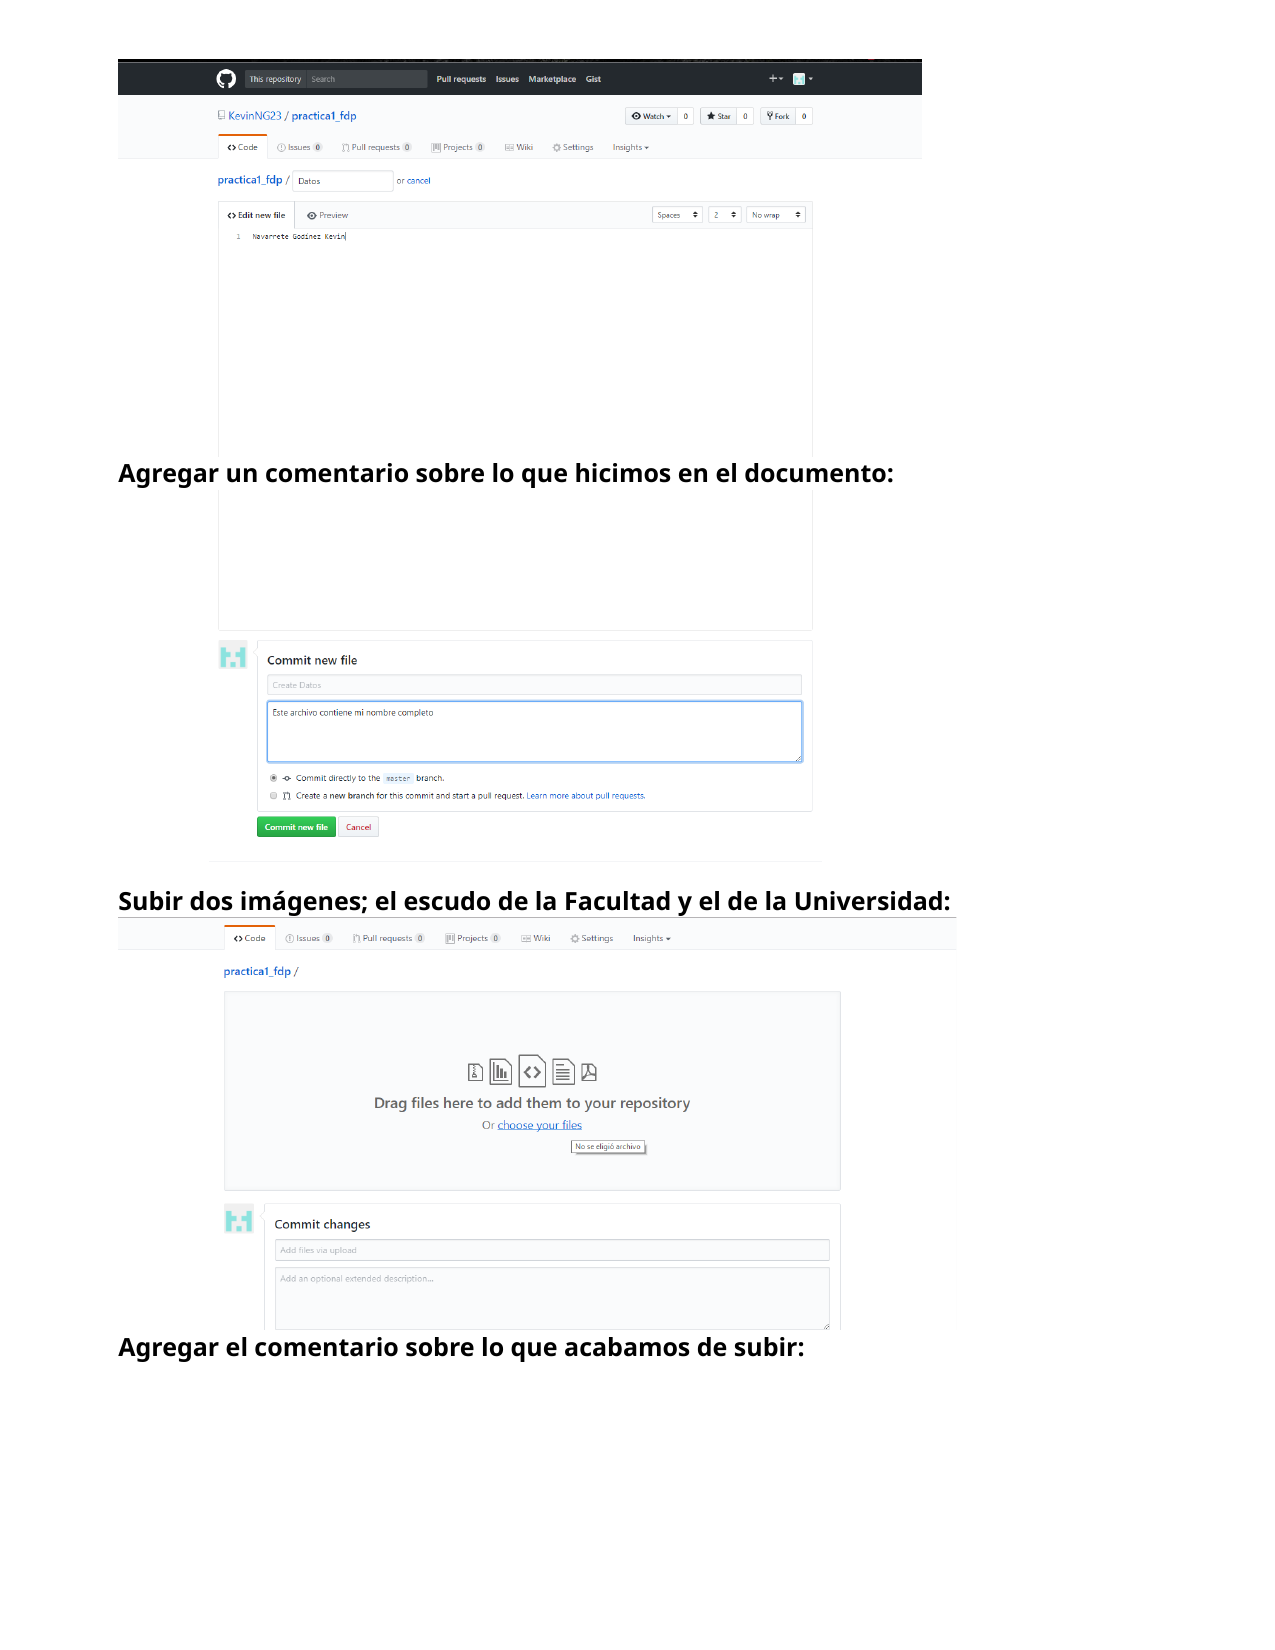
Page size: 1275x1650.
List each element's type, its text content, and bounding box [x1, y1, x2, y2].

text Subir dos imágenes; el escudo de la Facultad y el de la Universidad: [118, 883, 1205, 917]
text [922, 59, 1205, 456]
text Agregar un comentario sobre lo que hicimos en el documento: [118, 456, 1205, 883]
text Agregar el comentario sobre lo que acabamos de subir: [118, 1330, 1205, 1364]
